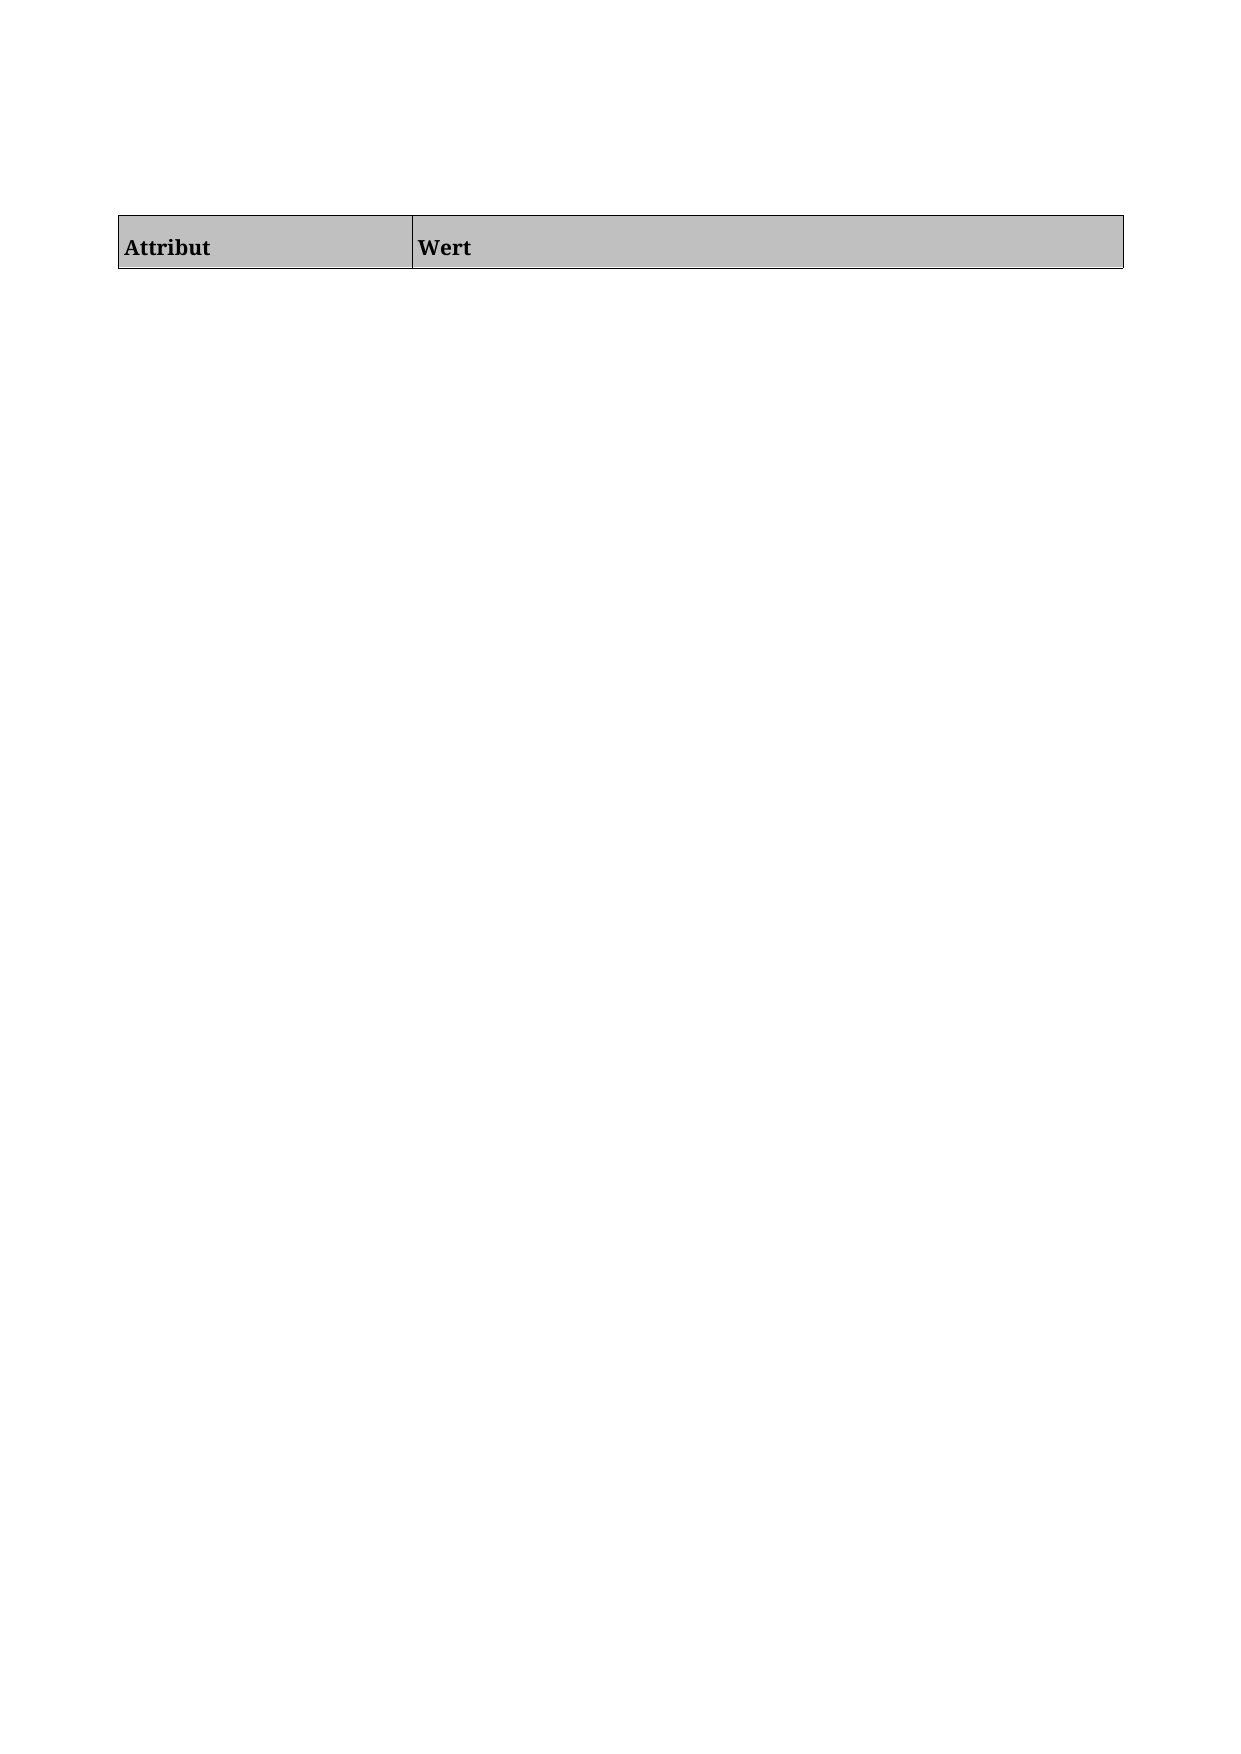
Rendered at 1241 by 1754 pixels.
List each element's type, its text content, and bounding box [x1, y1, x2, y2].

table_header Wert [413, 216, 1123, 267]
table_header Attribut [119, 216, 412, 267]
